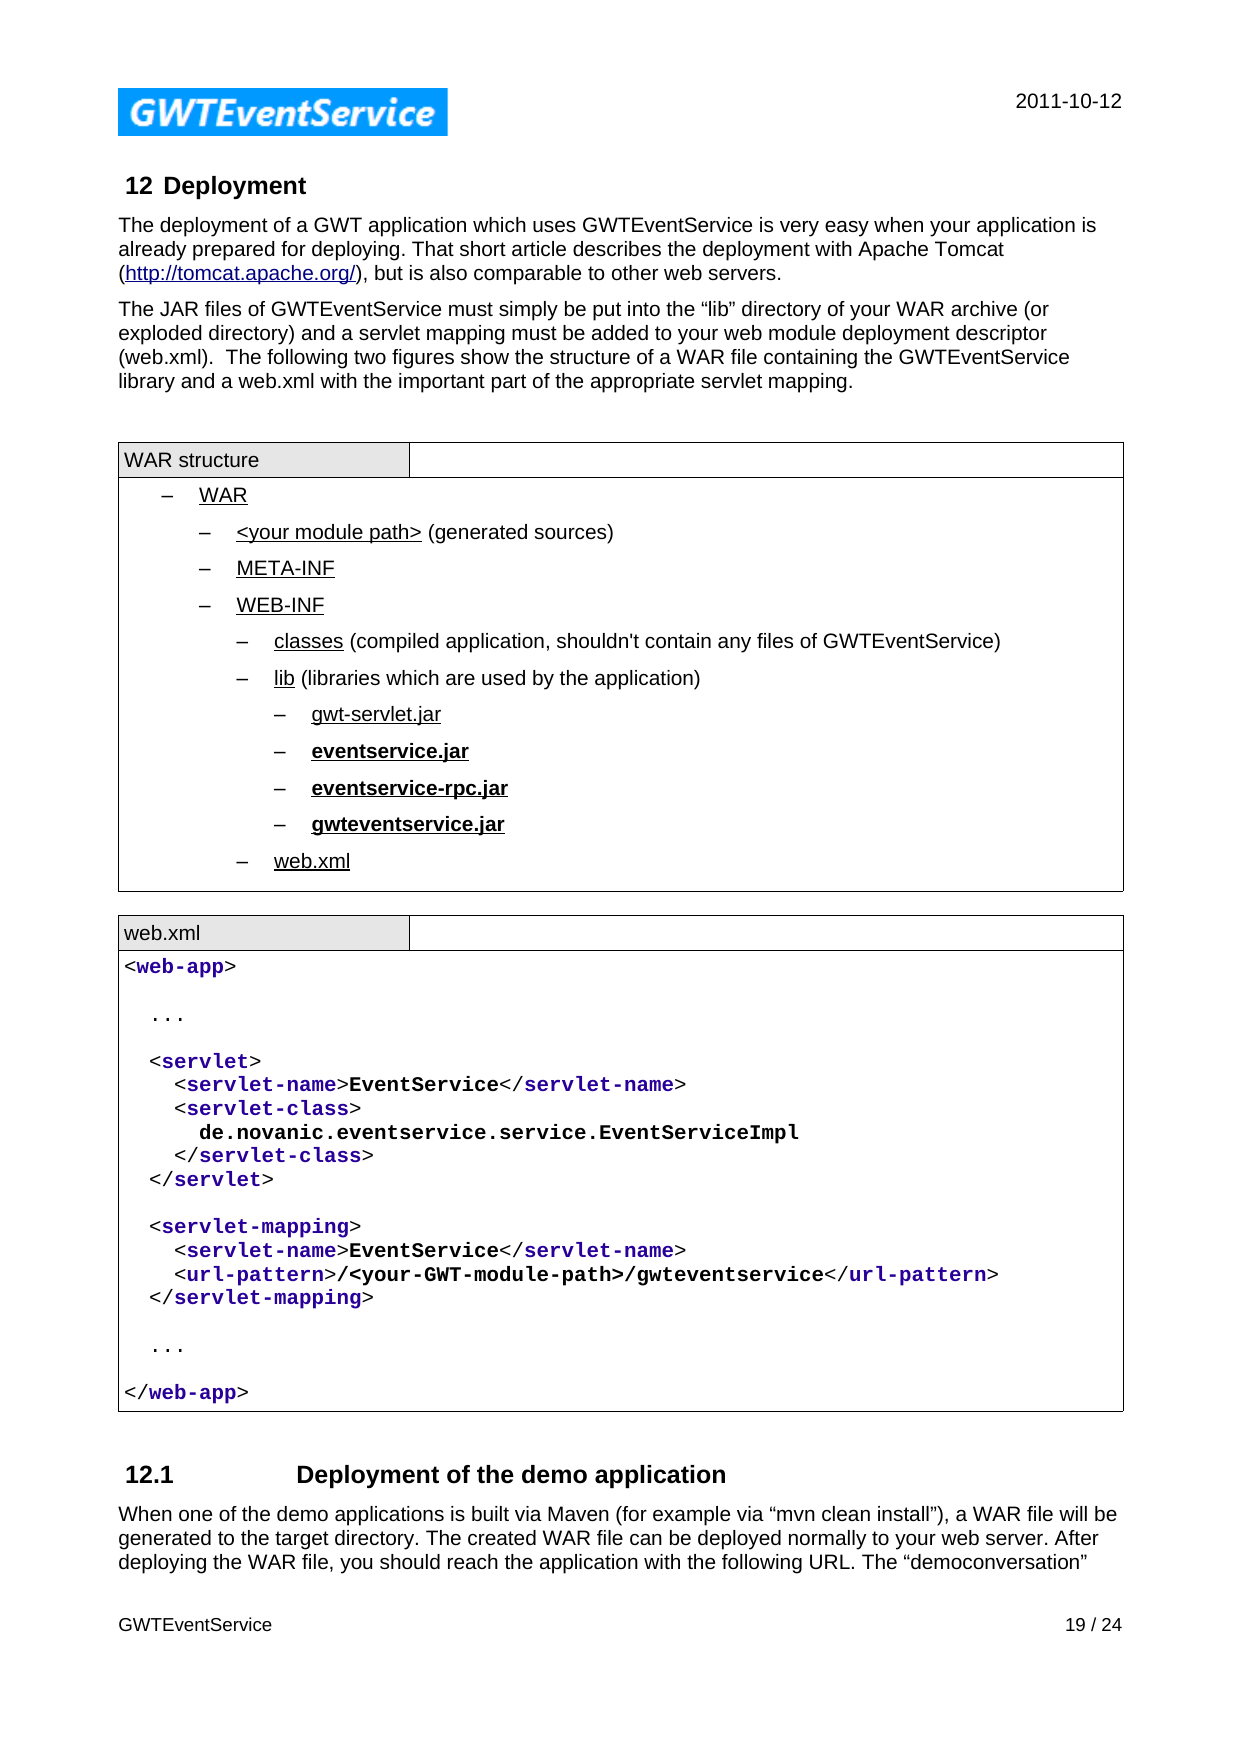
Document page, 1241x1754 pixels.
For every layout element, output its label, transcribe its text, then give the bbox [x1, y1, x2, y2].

table_header WAR structure [119, 443, 409, 477]
text The JAR files of GWTEventService must simply be put into the “lib” directory of your WAR archive (or exploded directory) and a servlet mapping must be added to your web module deployment descriptor (web.xml). The following two figures show the structure of a WAR file containing the GWTEventService library and a web.xml with the important part of the appropriate servlet mapping. [118, 297, 1122, 393]
subtitle Deployment of the demo application [118, 1460, 1122, 1489]
table_header web.xml [119, 916, 409, 950]
table_cell <web-app> ... <servlet> <servlet-name>EventService</servlet-name> <servlet-class> de.novanic.eventservice.service.EventServiceImpl </servlet-class> </servlet> <servlet-mapping> <servlet-name>EventService</servlet-name> <url-pattern>/<your-GWT-module-path>/gwteventservice</url-pattern> </servlet-mapping> ... </web-app> [119, 951, 1123, 1411]
picture [118, 88, 448, 136]
table_cell WAR <your module path> (generated sources) META-INF WEB-INF classes (compiled application, shouldn't contain any files of GWTEventService) lib (libraries which are used by the application) gwt-servlet.jar eventservice.jar eventservice-rpc.jar gwteventservice.jar web.xml [119, 478, 1123, 891]
subtitle Deployment [118, 171, 1122, 200]
table_header [410, 443, 1123, 477]
text The deployment of a GWT application which uses GWTEventService is very easy when your application is already prepared for deploying. That short article describes the deployment with Apache Tomcat (http://tomcat.apache.org/), but is also comparable to other web servers. [118, 212, 1122, 284]
text When one of the demo applications is built via Maven (for example via “mvn clean install”), a WAR file will be generated to the target directory. The created WAR file can be deployed normally to your web server. After deploying the WAR file, you should reach the application with the following URL. The “democonversation” [118, 1502, 1122, 1573]
table_header [410, 916, 1123, 950]
